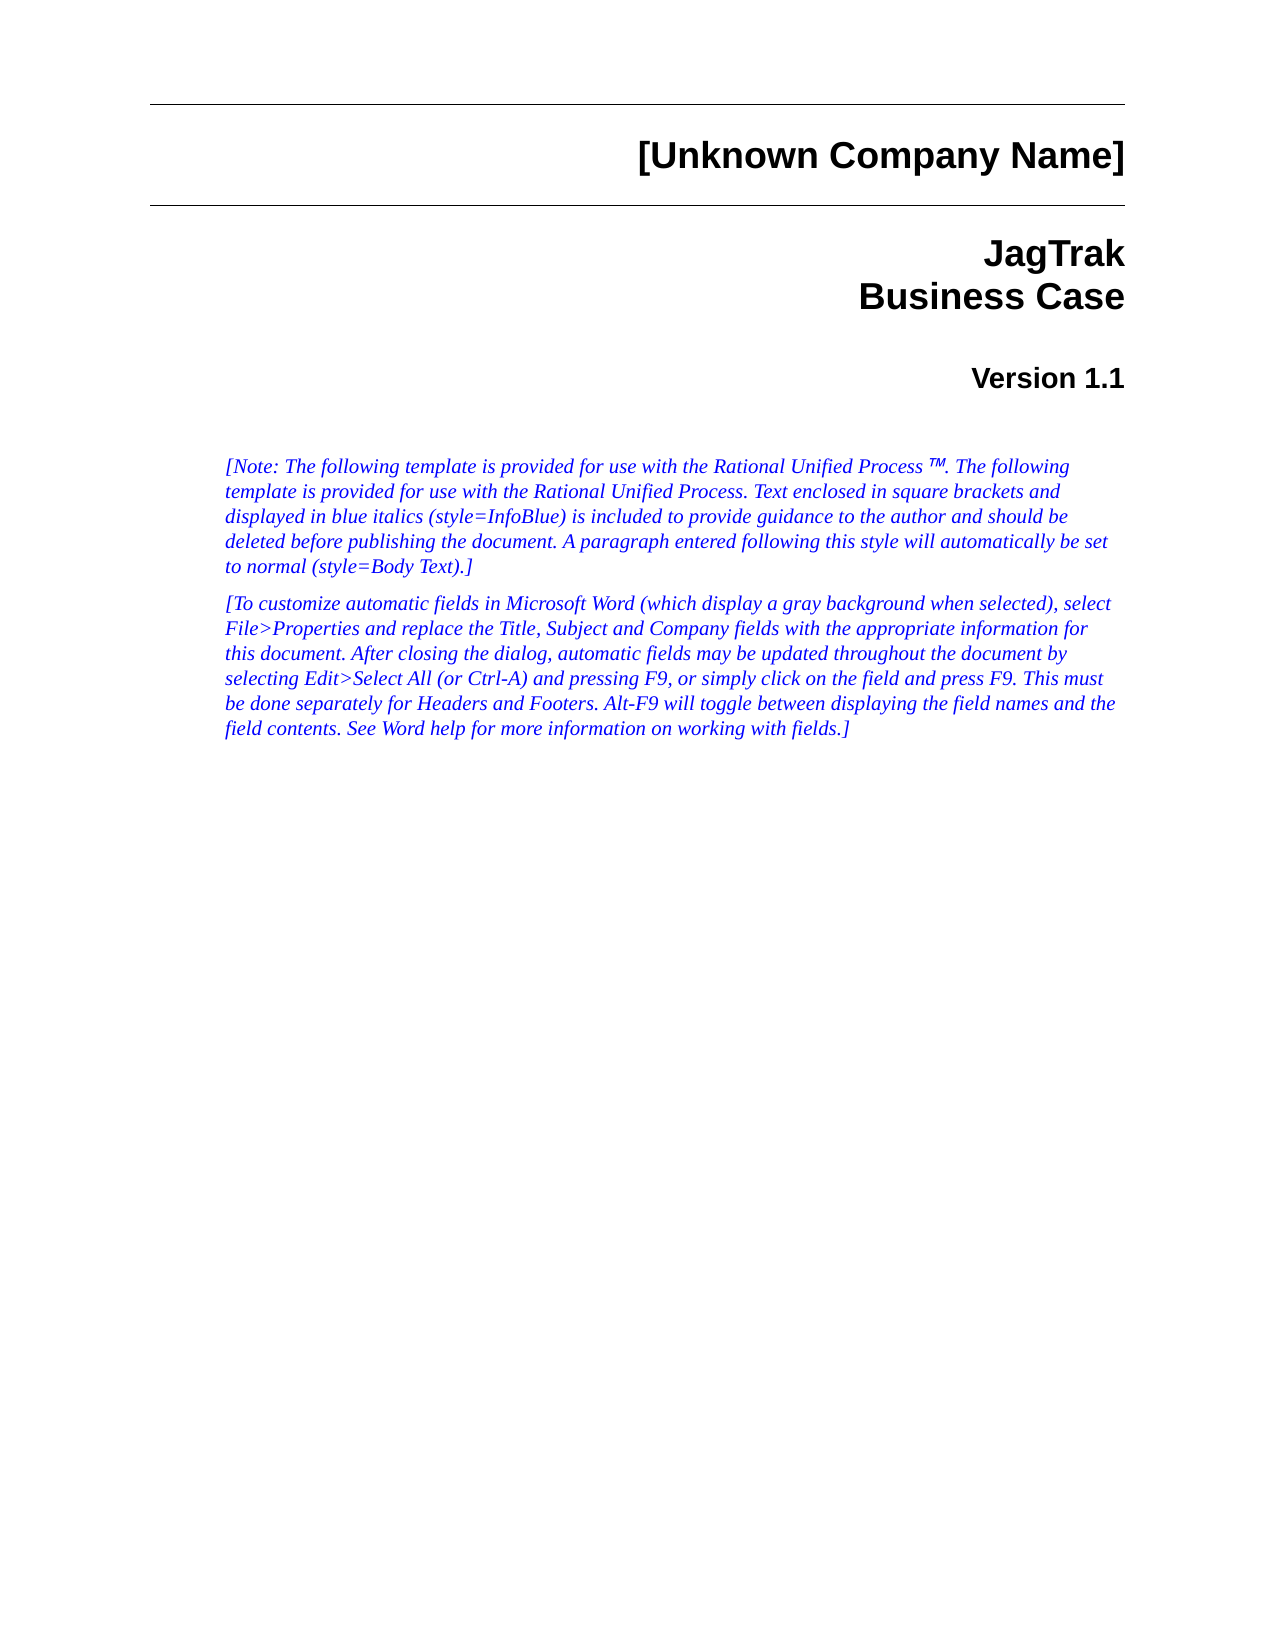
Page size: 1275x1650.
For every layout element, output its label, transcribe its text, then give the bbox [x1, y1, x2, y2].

title Business Case [150, 274, 1125, 318]
title JagTrak [150, 231, 1125, 274]
text [To customize automatic fields in Microsoft Word (which display a gray background when selected), select File>Properties and replace the Title, Subject and Company fields with the appropriate information for this document. After closing the dialog, automatic fields may be updated throughout the document by selecting Edit>Select All (or Ctrl-A) and pressing F9, or simply click on the field and press F9. This must be done separately for Headers and Footers. Alt-F9 will toggle between displaying the field names and the field contents. See Word help for more information on working with fields.] [225, 590, 1125, 740]
text [Note: The following template is provided for use with the Rational Unified Process. The following template is provided for use with the Rational Unified Process. Text enclosed in square brackets and displayed in blue italics (style=InfoBlue) is included to provide guidance to the author and should be deleted before publishing the document. A paragraph entered following this style will automatically be set to normal (style=Body Text).] [225, 453, 1125, 578]
title Version 1.1 [150, 361, 1125, 394]
